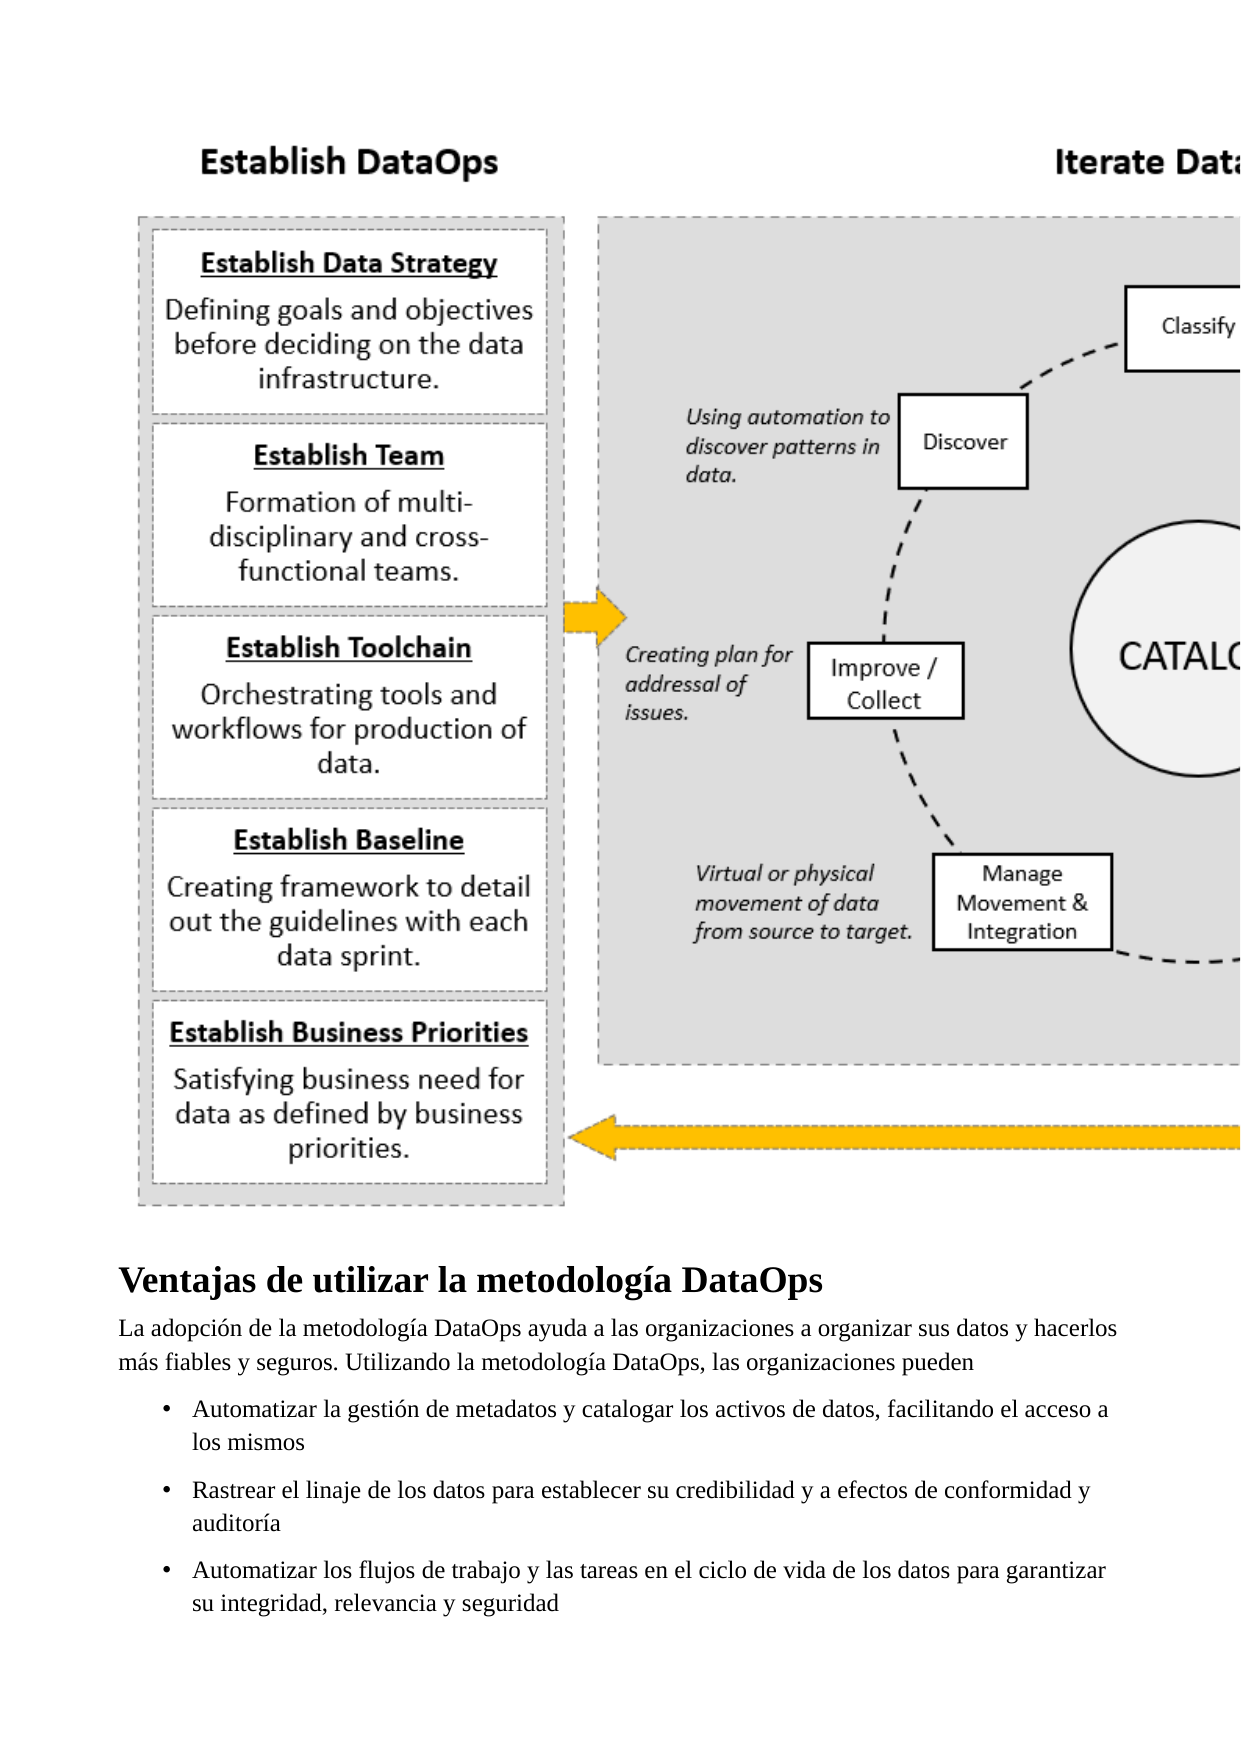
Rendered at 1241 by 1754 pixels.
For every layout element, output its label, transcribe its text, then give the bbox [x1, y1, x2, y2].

text La adopción de la metodología DataOps ayuda a las organizaciones a organizar sus datos y hacerlos más fiables y seguros. Utilizando la metodología DataOps, las organizaciones pueden [118, 1313, 1122, 1375]
subtitle Ventajas de utilizar la metodología DataOps [118, 1258, 1122, 1301]
list Automatizar la gestión de metadatos y catalogar los activos de datos, facilitando el acceso a los mismos [162, 1394, 1122, 1456]
list Rastrear el linaje de los datos para establecer su credibilidad y a efectos de conformidad y auditoría [162, 1475, 1122, 1537]
picture [118, 118, 1241, 1219]
list Automatizar los flujos de trabajo y las tareas en el ciclo de vida de los datos para garantizar su integridad, relevancia y seguridad [162, 1555, 1122, 1617]
